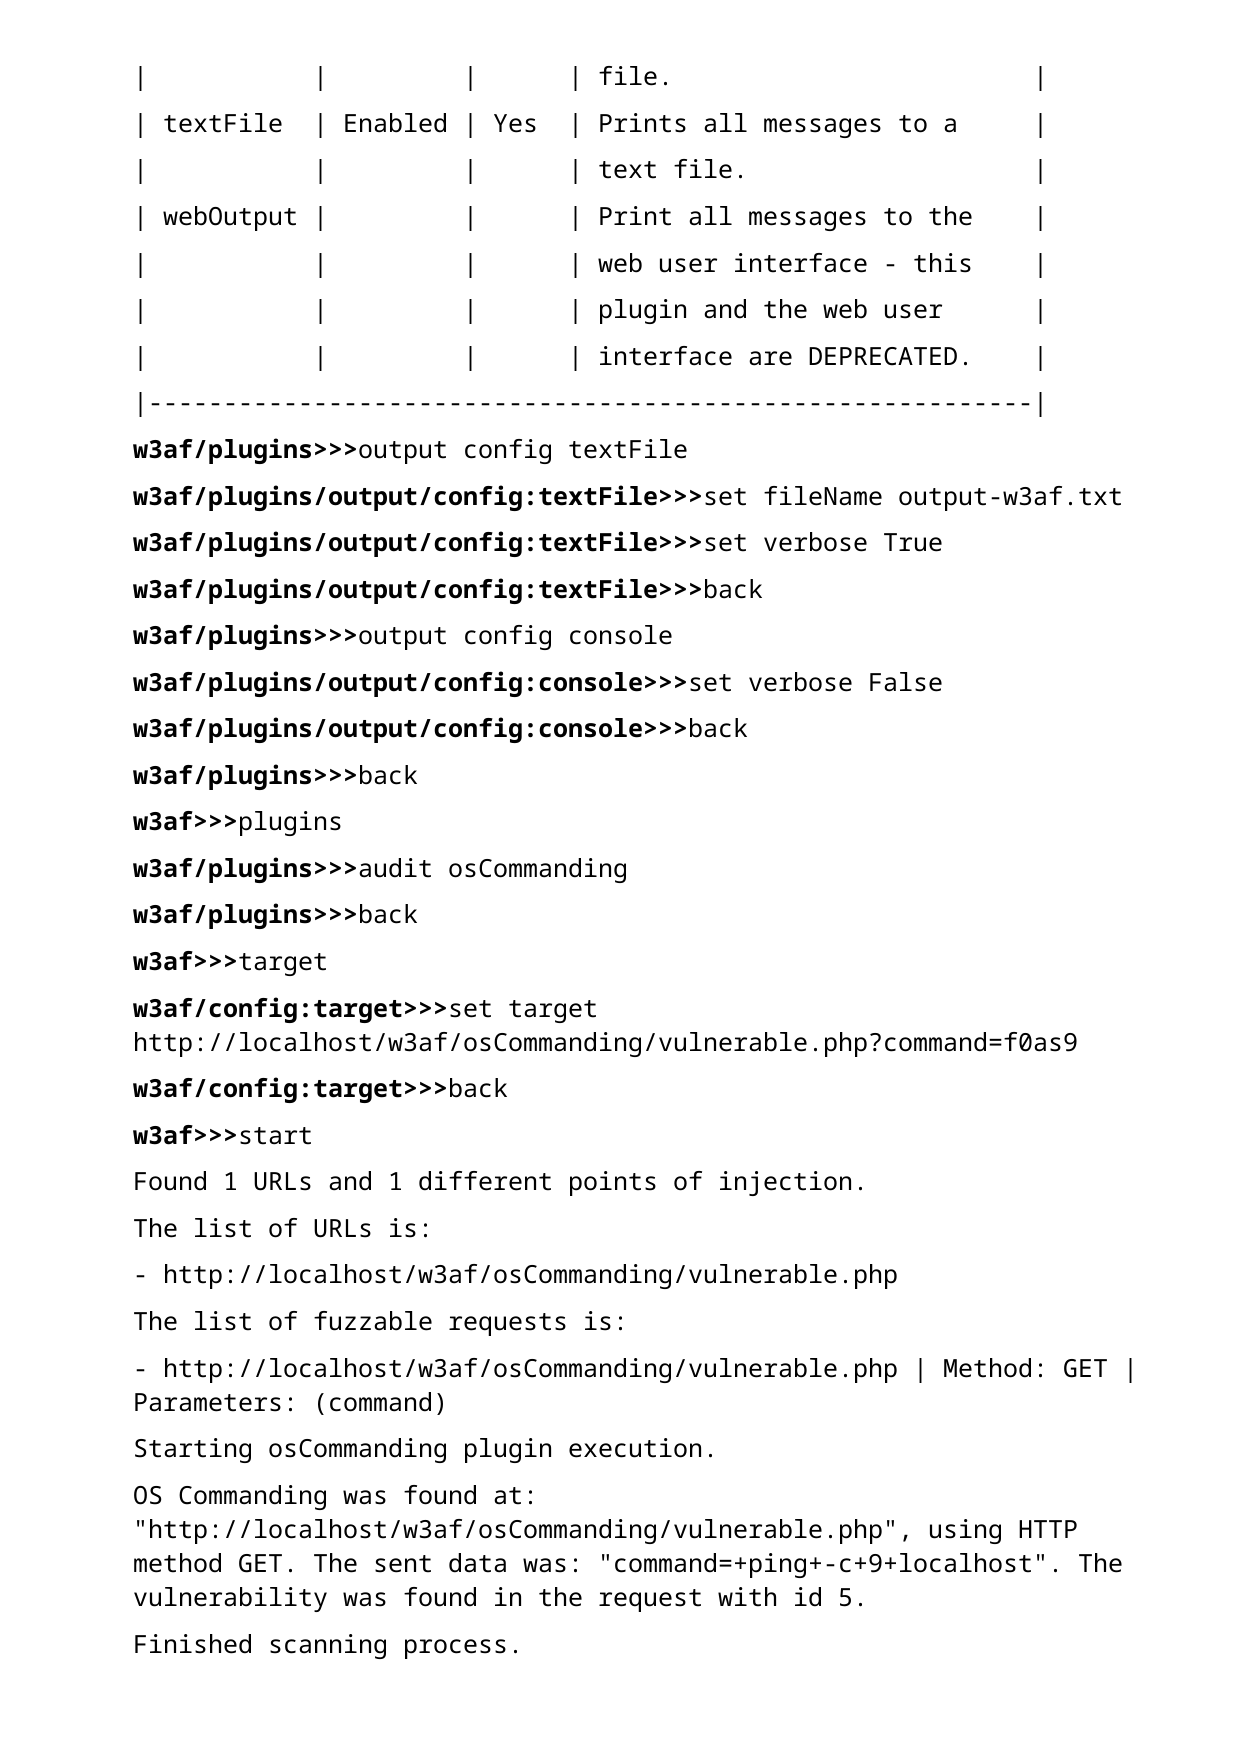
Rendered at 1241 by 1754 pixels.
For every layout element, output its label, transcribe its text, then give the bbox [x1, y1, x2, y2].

text w3af/plugins/output/config:console>>>back [133, 711, 1181, 745]
text w3af/plugins/output/config:textFile>>>set fileName output-w3af.txt [133, 478, 1181, 512]
text | | | | text file. | [133, 152, 1181, 186]
text Finished scanning process. [133, 1626, 1181, 1660]
text w3af/plugins>>>output config console [133, 618, 1181, 652]
text w3af>>>plugins [133, 804, 1181, 838]
text w3af/config:target>>>set target http://localhost/w3af/osCommanding/vulnerable.php?command=f0as9 [133, 990, 1181, 1058]
text | | | | web user interface - this | [133, 245, 1181, 279]
text The list of URLs is: [133, 1211, 1181, 1245]
text OS Commanding was found at: "http://localhost/w3af/osCommanding/vulnerable.php", using HTTP method GET. The sent data was: "command=+ping+-c+9+localhost". The vulnerability was found in the request with id 5. [133, 1477, 1181, 1614]
text Starting osCommanding plugin execution. [133, 1431, 1181, 1465]
text - http://localhost/w3af/osCommanding/vulnerable.php | Method: GET | Parameters: (command) [133, 1350, 1181, 1418]
text w3af>>>start [133, 1117, 1181, 1152]
text w3af/plugins>>>back [133, 757, 1181, 792]
text - http://localhost/w3af/osCommanding/vulnerable.php [133, 1257, 1181, 1291]
text | | | | plugin and the web user | [133, 292, 1181, 326]
text w3af/plugins>>>output config textFile [133, 432, 1181, 466]
text The list of fuzzable requests is: [133, 1304, 1181, 1338]
text | | | | file. | [133, 59, 1181, 93]
text w3af/config:target>>>back [133, 1071, 1181, 1105]
text w3af/plugins>>>back [133, 897, 1181, 931]
text w3af>>>target [133, 944, 1181, 978]
text w3af/plugins/output/config:console>>>set verbose False [133, 664, 1181, 698]
text | | | | interface are DEPRECATED. | [133, 338, 1181, 372]
text |-----------------------------------------------------------| [133, 385, 1181, 419]
text w3af/plugins/output/config:textFile>>>set verbose True [133, 525, 1181, 559]
text w3af/plugins/output/config:textFile>>>back [133, 571, 1181, 605]
text | textFile | Enabled | Yes | Prints all messages to a | [133, 106, 1181, 140]
text | webOutput | | | Print all messages to the | [133, 199, 1181, 233]
text Found 1 URLs and 1 different points of injection. [133, 1164, 1181, 1198]
text w3af/plugins>>>audit osCommanding [133, 851, 1181, 885]
